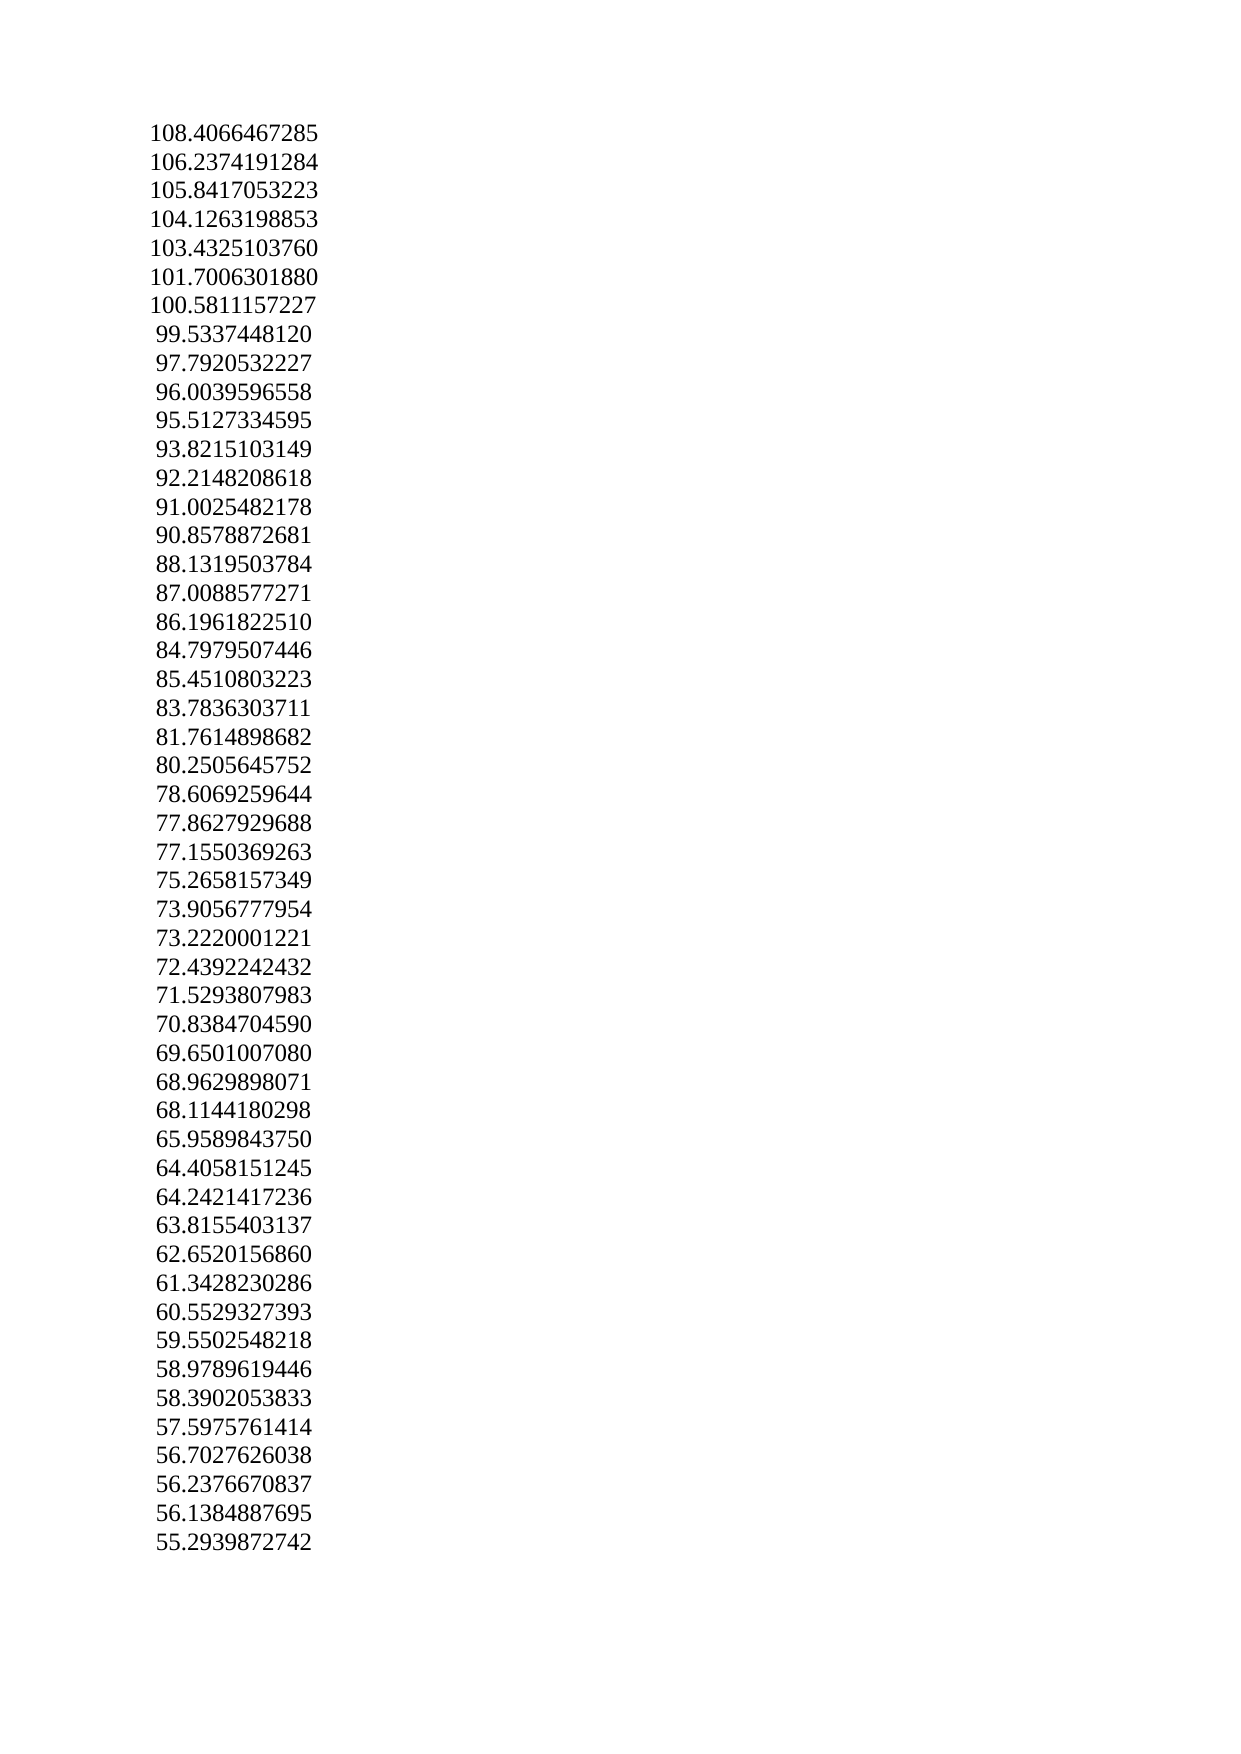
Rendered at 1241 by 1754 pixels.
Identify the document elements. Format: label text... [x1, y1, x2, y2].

text 60.5529327393 [118, 1297, 1122, 1326]
text 83.7836303711 [118, 693, 1122, 722]
text 73.2220001221 [118, 923, 1122, 952]
text 101.7006301880 [118, 262, 1122, 291]
text 88.1319503784 [118, 549, 1122, 578]
text 77.1550369263 [118, 837, 1122, 866]
text 63.8155403137 [118, 1211, 1122, 1239]
text 58.3902053833 [118, 1383, 1122, 1412]
text 68.1144180298 [118, 1096, 1122, 1124]
text 73.9056777954 [118, 894, 1122, 923]
text 99.5337448120 [118, 319, 1122, 348]
text 56.1384887695 [118, 1498, 1122, 1527]
text 56.2376670837 [118, 1469, 1122, 1498]
text 75.2658157349 [118, 866, 1122, 894]
text 91.0025482178 [118, 492, 1122, 521]
text 56.7027626038 [118, 1441, 1122, 1469]
text 80.2505645752 [118, 751, 1122, 779]
text 55.2939872742 [118, 1527, 1122, 1556]
text 59.5502548218 [118, 1326, 1122, 1354]
text 70.8384704590 [118, 1009, 1122, 1038]
text 103.4325103760 [118, 233, 1122, 262]
text 106.2374191284 [118, 147, 1122, 176]
text 84.7979507446 [118, 636, 1122, 664]
text 77.8627929688 [118, 808, 1122, 837]
text 81.7614898682 [118, 722, 1122, 751]
text 92.2148208618 [118, 463, 1122, 492]
text 65.9589843750 [118, 1124, 1122, 1153]
text 90.8578872681 [118, 521, 1122, 549]
text 108.4066467285 [118, 118, 1122, 147]
text 64.2421417236 [118, 1182, 1122, 1211]
text 78.6069259644 [118, 779, 1122, 808]
text 64.4058151245 [118, 1153, 1122, 1182]
text 62.6520156860 [118, 1239, 1122, 1268]
text 95.5127334595 [118, 406, 1122, 434]
text 97.7920532227 [118, 348, 1122, 377]
text 104.1263198853 [118, 204, 1122, 233]
text 96.0039596558 [118, 377, 1122, 406]
text 61.3428230286 [118, 1268, 1122, 1297]
text 71.5293807983 [118, 981, 1122, 1009]
text 69.6501007080 [118, 1038, 1122, 1067]
text 57.5975761414 [118, 1412, 1122, 1441]
text 85.4510803223 [118, 664, 1122, 693]
text 68.9629898071 [118, 1067, 1122, 1096]
text 100.5811157227 [118, 291, 1122, 319]
text 58.9789619446 [118, 1354, 1122, 1383]
text 72.4392242432 [118, 952, 1122, 981]
text 87.0088577271 [118, 578, 1122, 607]
text 105.8417053223 [118, 176, 1122, 204]
text 86.1961822510 [118, 607, 1122, 636]
text 93.8215103149 [118, 434, 1122, 463]
